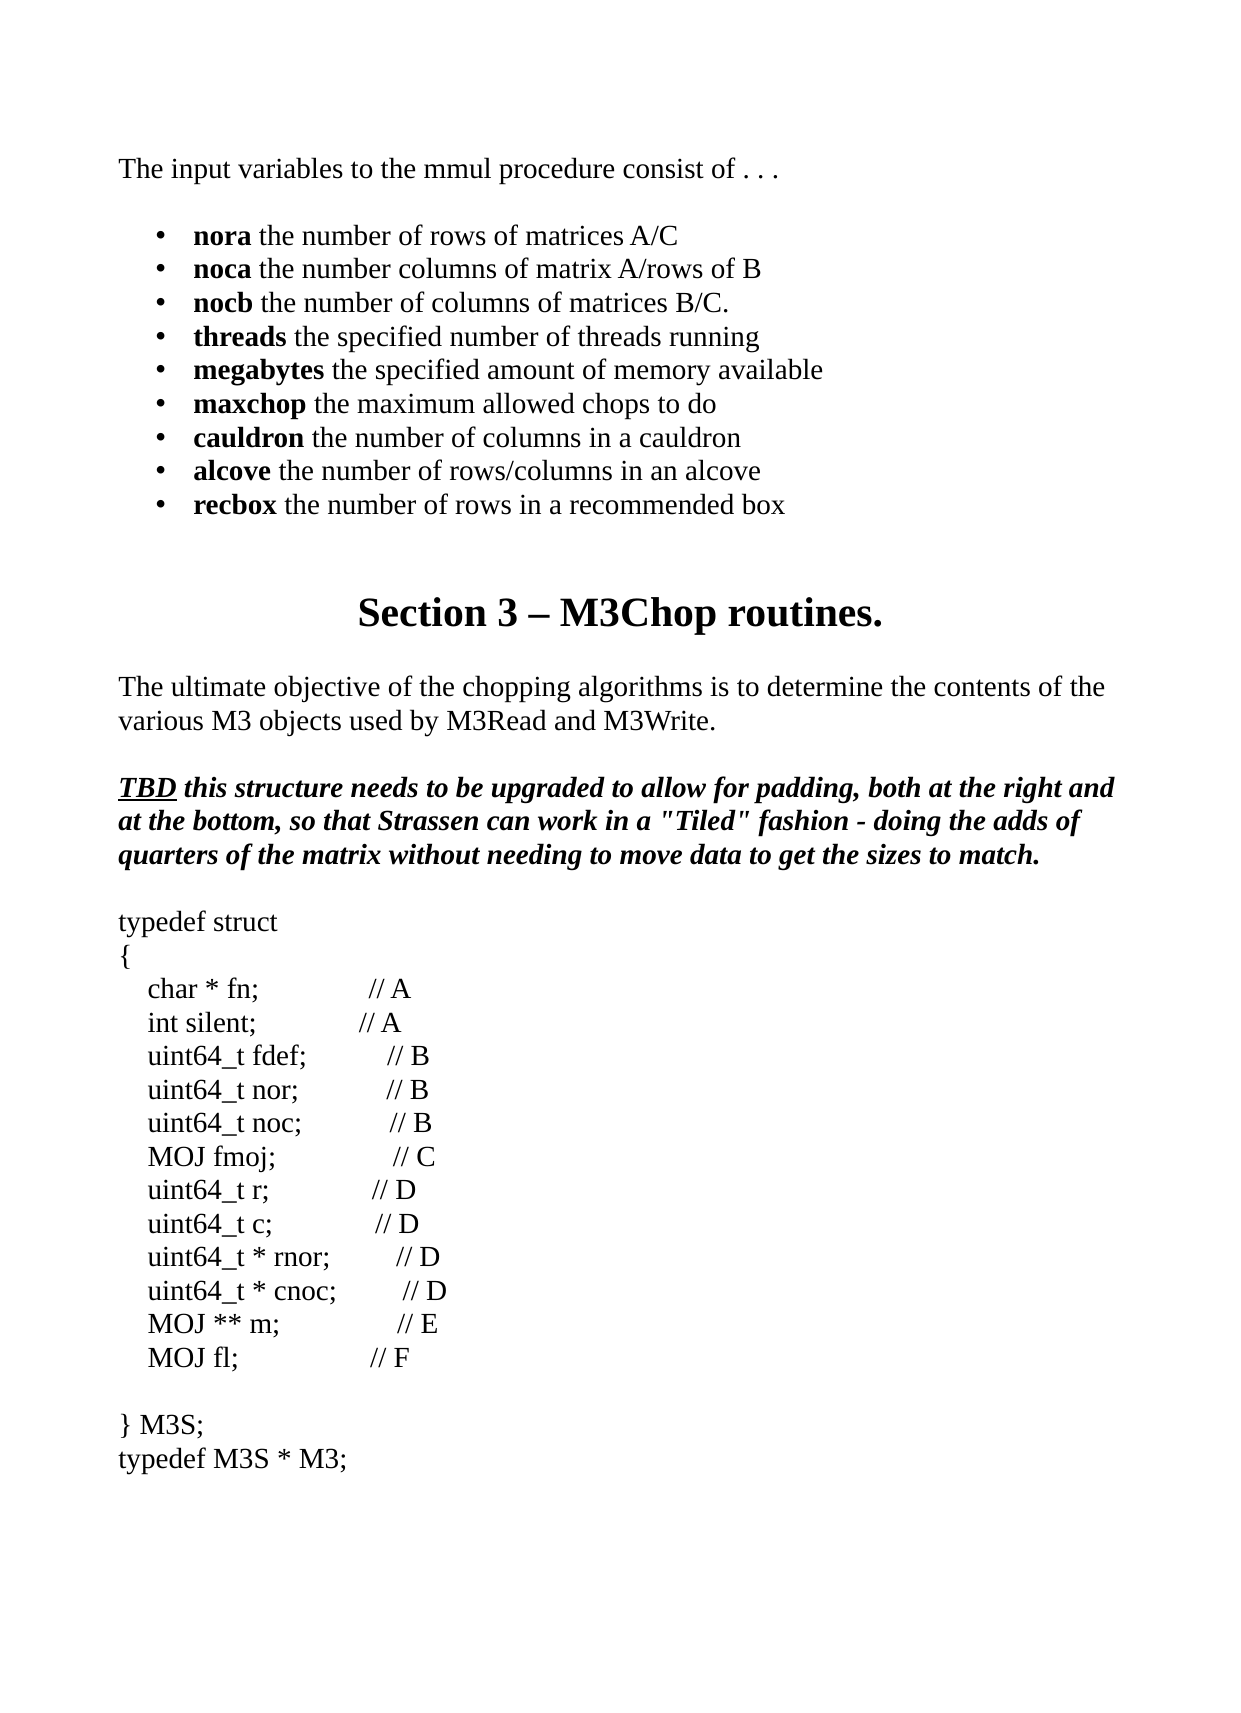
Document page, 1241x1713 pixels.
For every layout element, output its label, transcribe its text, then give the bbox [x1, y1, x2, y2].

text MOJ fl; // F [118, 1340, 1122, 1374]
text The ultimate objective of the chopping algorithms is to determine the contents of the various M3 objects used by M3Read and M3Write. [118, 669, 1122, 736]
list alcove the number of rows/columns in an alcove [156, 453, 1122, 487]
text uint64_t c; // D [118, 1206, 1122, 1239]
list recbox the number of rows in a recommended box [156, 487, 1122, 521]
list maxchop the maximum allowed chops to do [156, 386, 1122, 420]
text uint64_t r; // D [118, 1172, 1122, 1206]
text char * fn; // A [118, 971, 1122, 1005]
list nora the number of rows of matrices A/C [156, 218, 1122, 252]
text MOJ fmoj; // C [118, 1139, 1122, 1172]
list nocb the number of columns of matrices B/C. [156, 285, 1122, 319]
text uint64_t fdef; // B [118, 1038, 1122, 1072]
text uint64_t nor; // B [118, 1072, 1122, 1105]
text int silent; // A [118, 1005, 1122, 1038]
list threads the specified number of threads running [156, 319, 1122, 352]
text uint64_t * cnoc; // D [118, 1273, 1122, 1307]
text uint64_t * rnor; // D [118, 1239, 1122, 1273]
text MOJ ** m; // E [118, 1307, 1122, 1340]
text The input variables to the mmul procedure consist of . . . [118, 151, 1122, 184]
text Section 3 – M3Chop routines. [118, 588, 1122, 636]
list megabytes the specified amount of memory available [156, 352, 1122, 386]
list noca the number columns of matrix A/rows of B [156, 252, 1122, 285]
text typedef struct [118, 904, 1122, 938]
text { [118, 938, 1122, 971]
list cauldron the number of columns in a cauldron [156, 420, 1122, 453]
text uint64_t noc; // B [118, 1105, 1122, 1139]
text typedef M3S * M3; [118, 1441, 1122, 1474]
text TBD this structure needs to be upgraded to allow for padding, both at the right and at the bottom, so that Strassen can work in a "Tiled" fashion - doing the adds of quarters of the matrix without needing to move data to get the sizes to match. [118, 770, 1122, 871]
text } M3S; [118, 1407, 1122, 1441]
